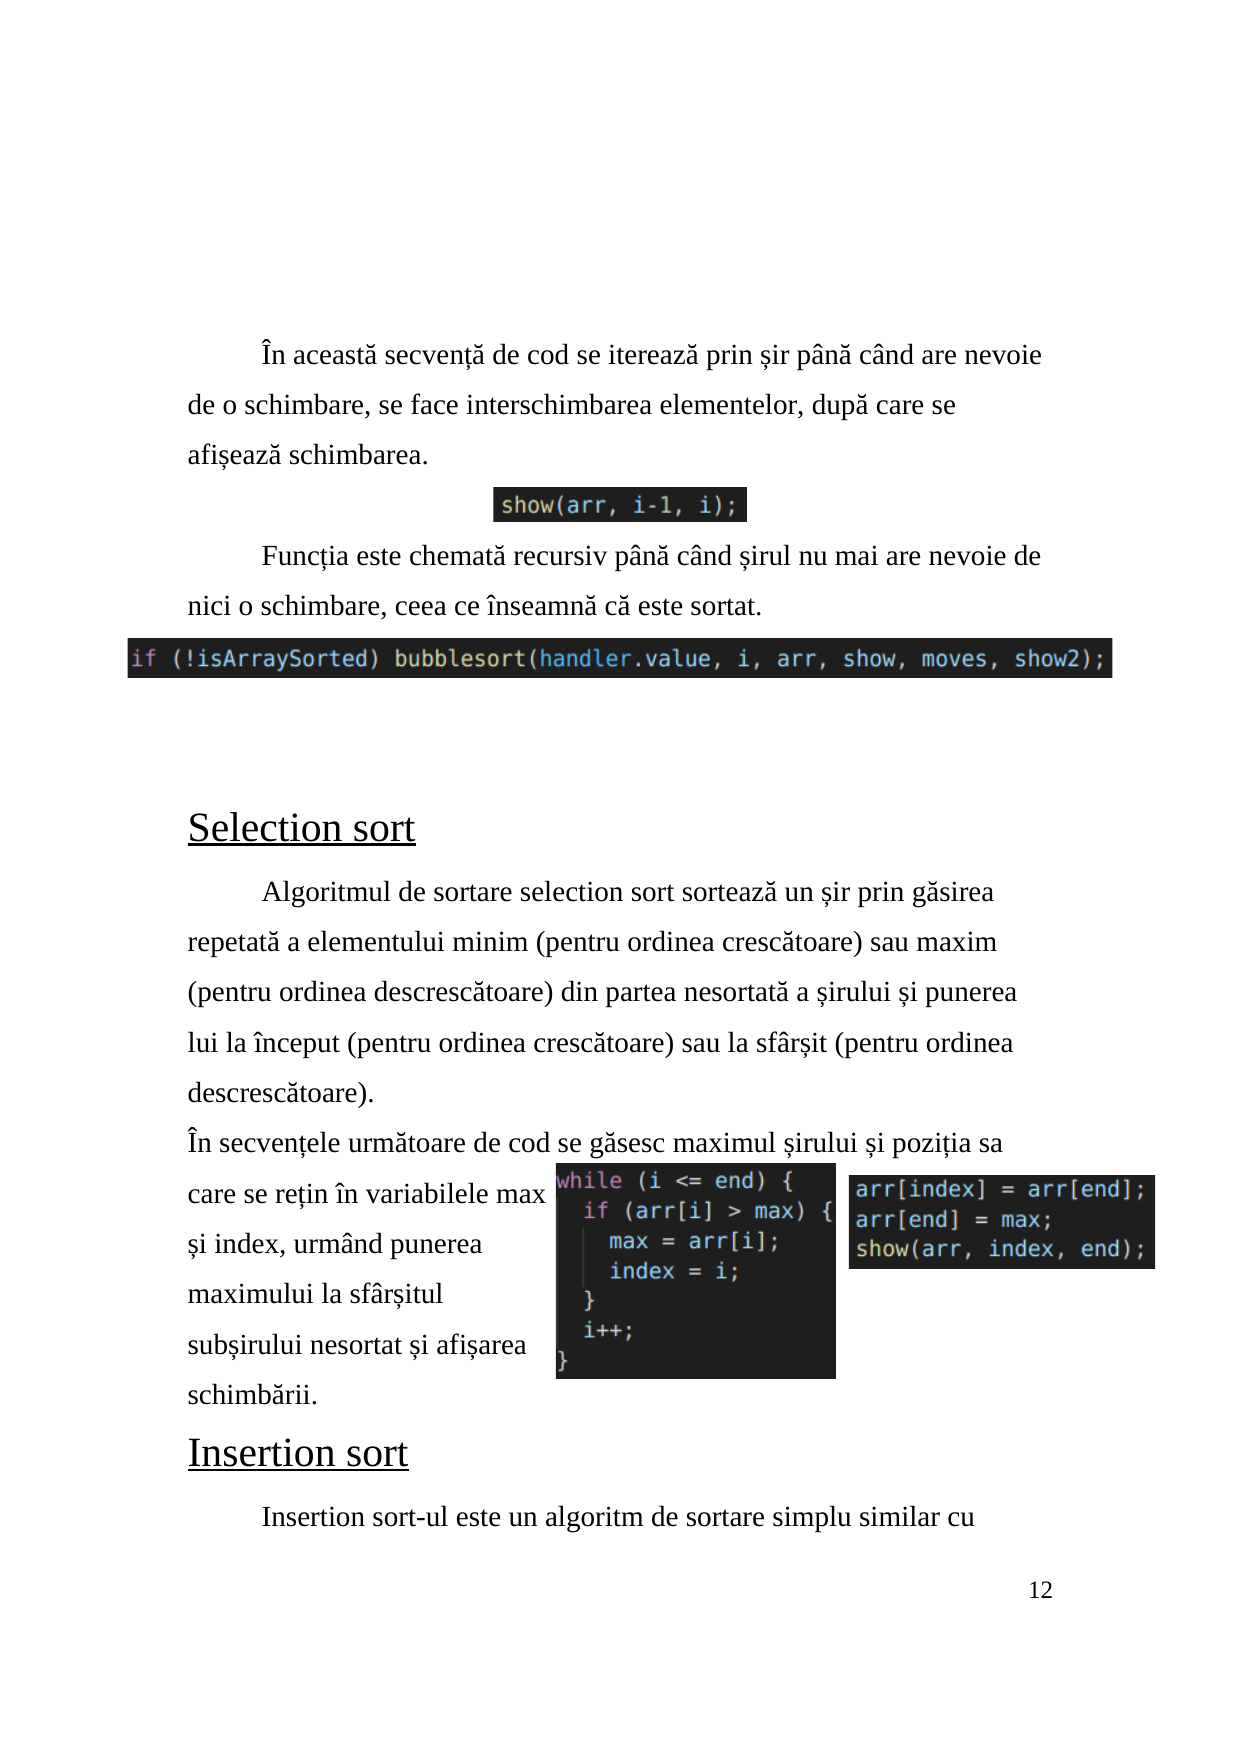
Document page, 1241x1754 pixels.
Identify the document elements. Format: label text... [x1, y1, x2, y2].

text În această secvență de cod se iterează prin șir până când are nevoie de o schimbare, se face interschimbarea elementelor, după care se afișează schimbarea. [187, 150, 1053, 471]
text Funcția este chemată recursiv până când șirul nu mai are nevoie de nici o schimbare, ceea ce înseamnă că este sortat. [187, 488, 1053, 622]
picture [555, 1163, 836, 1379]
picture [848, 1175, 1156, 1269]
text În secvențele următoare de cod se găsesc maximul șirului și poziția sa care se rețin în variabilele max și index, urmând punerea maximului la sfârșitul subșirului nesortat și afișarea schimbării. [187, 1126, 1053, 1411]
picture [127, 638, 1113, 678]
text Insertion sort-ul este un algoritm de sortare simplu similar cu [187, 1499, 1053, 1533]
text Insertion sort [187, 1427, 1053, 1475]
text Algoritmul de sortare selection sort sortează un șir prin găsirea repetată a elementului minim (pentru ordinea crescătoare) sau maxim (pentru ordinea descrescătoare) din partea nesortată a șirului și punerea lui la început (pentru ordinea crescătoare) sau la sfârșit (pentru ordinea descrescătoare). [187, 874, 1053, 1109]
text Selection sort [187, 678, 1053, 850]
picture [493, 487, 747, 522]
